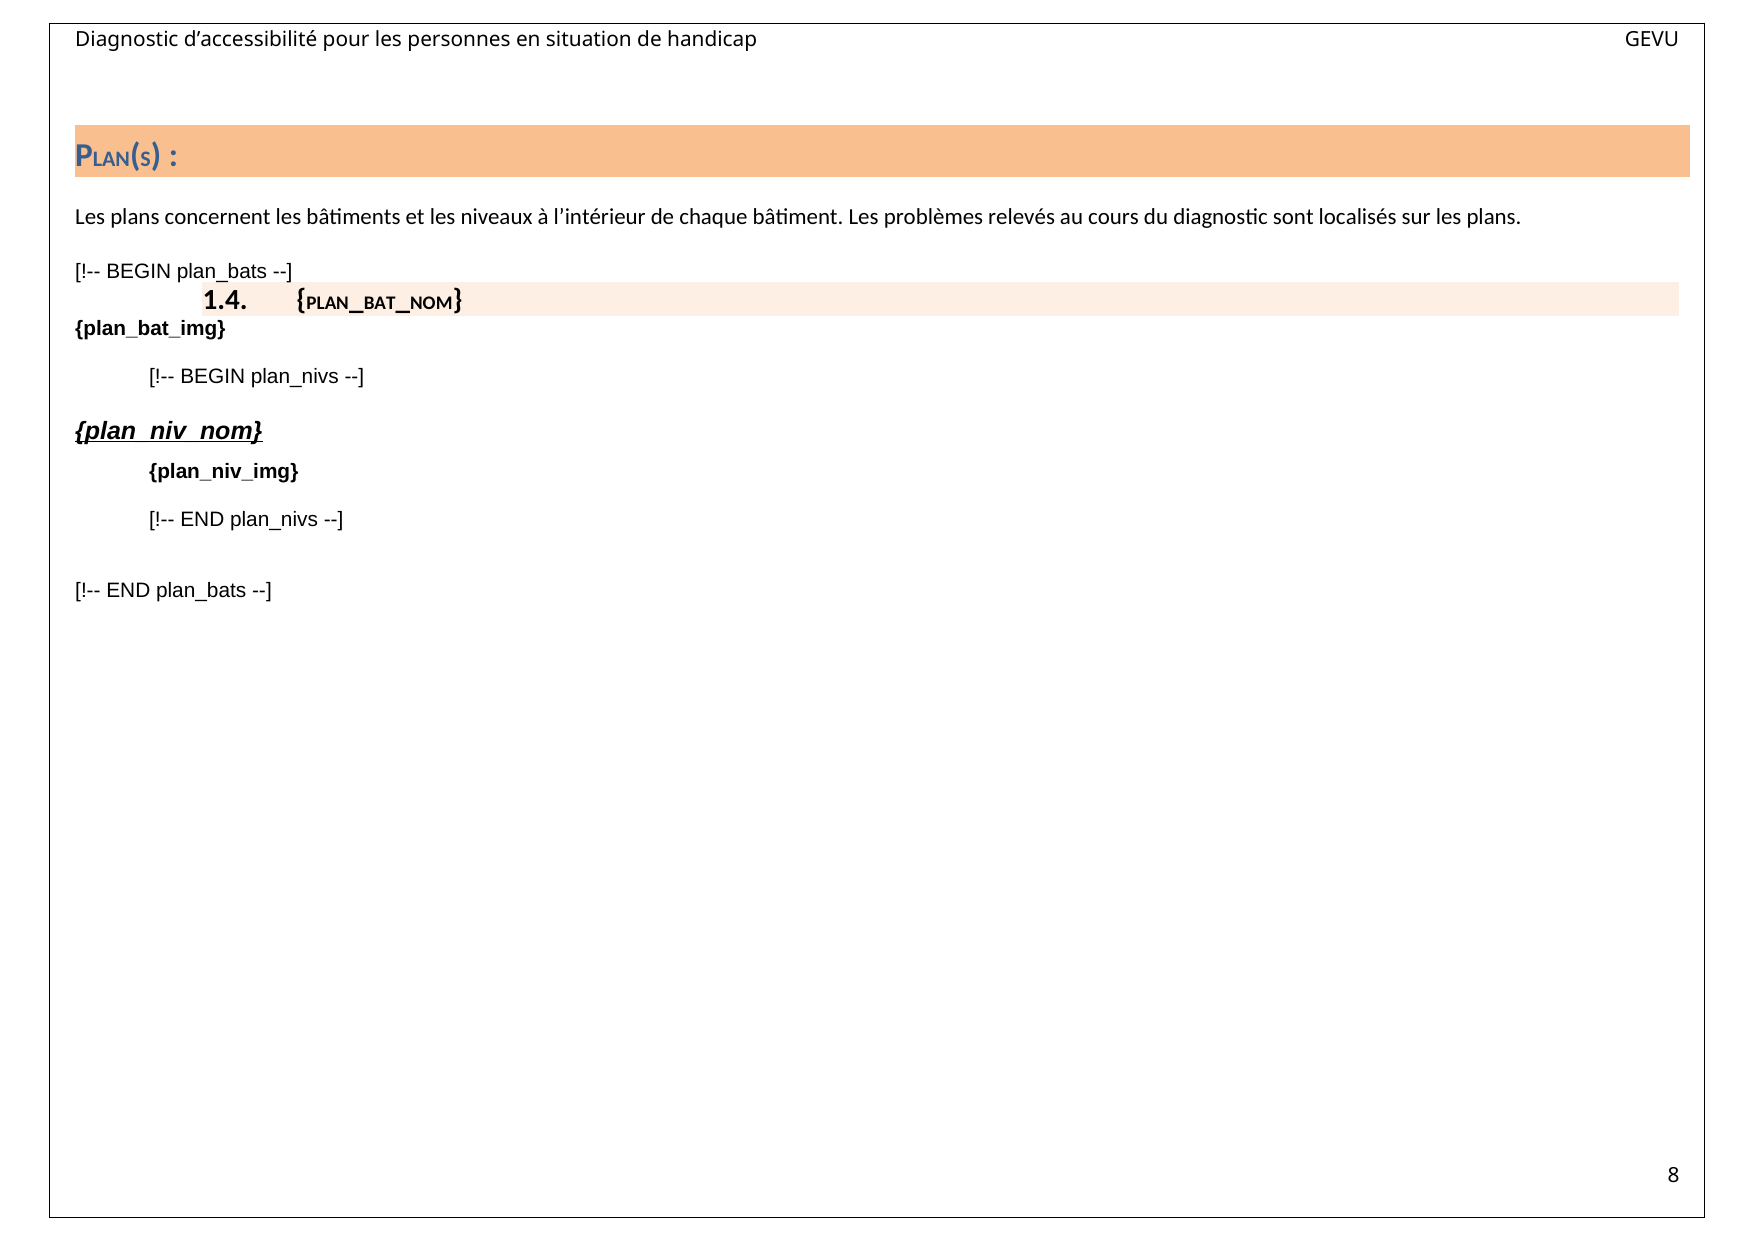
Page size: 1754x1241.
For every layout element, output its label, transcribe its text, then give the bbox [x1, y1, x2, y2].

text [!-- BEGIN plan_bats --] [75, 258, 1679, 282]
text [!-- END plan_nivs --] [149, 506, 1679, 530]
text [!-- BEGIN plan_nivs --] [149, 364, 1679, 388]
subtitle {plan_niv_nom} [75, 413, 1679, 446]
text {plan_bat_img} [75, 316, 1679, 340]
subtitle {plan_bat_nom} [202, 282, 1679, 316]
text {plan_niv_img} [149, 458, 1679, 482]
text [!-- END plan_bats --] [75, 578, 1679, 602]
text Les plans concernent les bâtiments et les niveaux à l’intérieur de chaque bâtiment. Les problèmes relevés au cours du diagnostic sont localisés sur les plans. [75, 202, 1679, 231]
subtitle Plan(s) : [75, 125, 1690, 177]
